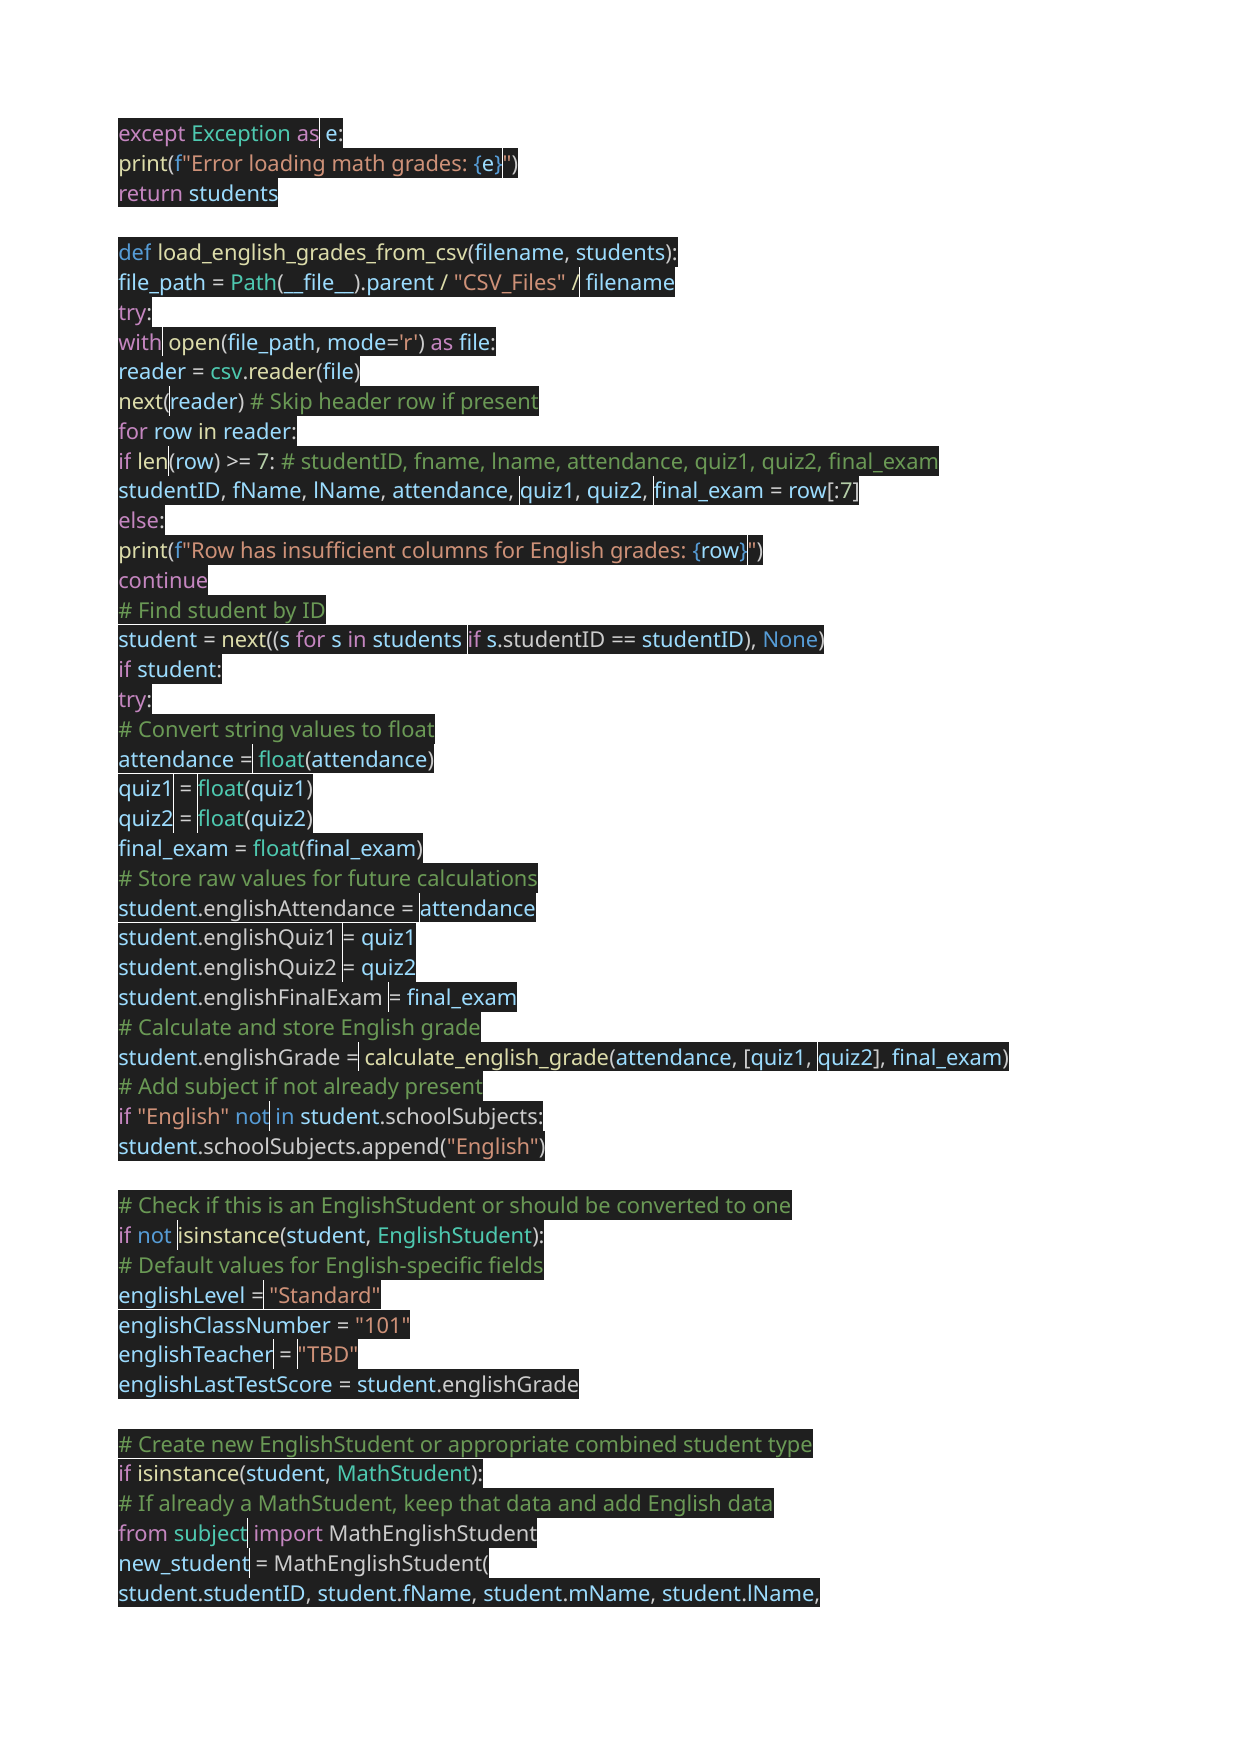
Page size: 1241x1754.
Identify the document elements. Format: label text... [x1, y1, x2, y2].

text student.studentID, student.fName, student.mName, student.lName, [118, 1578, 1122, 1607]
text studentID, fName, lName, attendance, quiz1, quiz2, final_exam = row[:7] [118, 476, 1122, 505]
text file_path = Path(__file__).parent / "CSV_Files" / filename [118, 267, 1122, 297]
text if student: [118, 654, 1122, 684]
text next(reader) # Skip header row if present [118, 386, 1122, 416]
text print(f"Error loading math grades: {e}") [118, 148, 1122, 178]
text # Add subject if not already present [118, 1071, 1122, 1101]
text # Check if this is an EnglishStudent or should be converted to one [118, 1190, 1122, 1220]
text if len(row) >= 7: # studentID, fname, lname, attendance, quiz1, quiz2, final_exam [118, 446, 1122, 476]
text # If already a MathStudent, keep that data and add English data [118, 1488, 1122, 1518]
text student.englishAttendance = attendance [118, 893, 1122, 922]
text final_exam = float(final_exam) [118, 833, 1122, 863]
text quiz2 = float(quiz2) [118, 803, 1122, 833]
text if not isinstance(student, EnglishStudent): [118, 1220, 1122, 1250]
text quiz1 = float(quiz1) [118, 773, 1122, 803]
text if "English" not in student.schoolSubjects: [118, 1101, 1122, 1131]
text student.schoolSubjects.append("English") [118, 1131, 1122, 1161]
text englishLastTestScore = student.englishGrade [118, 1369, 1122, 1399]
text continue [118, 565, 1122, 595]
text # Find student by ID [118, 595, 1122, 624]
text student = next((s for s in students if s.studentID == studentID), None) [118, 624, 1122, 654]
text student.englishFinalExam = final_exam [118, 982, 1122, 1012]
text if isinstance(student, MathStudent): [118, 1458, 1122, 1488]
text from subject import MathEnglishStudent [118, 1518, 1122, 1548]
text print(f"Row has insufficient columns for English grades: {row}") [118, 535, 1122, 565]
text attendance = float(attendance) [118, 744, 1122, 773]
text # Create new EnglishStudent or appropriate combined student type [118, 1429, 1122, 1458]
text try: [118, 684, 1122, 714]
text new_student = MathEnglishStudent( [118, 1548, 1122, 1578]
text # Store raw values for future calculations [118, 863, 1122, 893]
text except Exception as e: [118, 118, 1122, 148]
text student.englishQuiz1 = quiz1 [118, 922, 1122, 952]
text with open(file_path, mode='r') as file: [118, 327, 1122, 356]
text student.englishGrade = calculate_english_grade(attendance, [quiz1, quiz2], final_exam) [118, 1042, 1122, 1071]
text # Default values for English-specific fields [118, 1250, 1122, 1280]
text englishClassNumber = "101" [118, 1309, 1122, 1339]
text def load_english_grades_from_csv(filename, students): [118, 237, 1122, 267]
text student.englishQuiz2 = quiz2 [118, 952, 1122, 982]
text for row in reader: [118, 416, 1122, 446]
text # Calculate and store English grade [118, 1012, 1122, 1042]
text else: [118, 505, 1122, 535]
text reader = csv.reader(file) [118, 356, 1122, 386]
text englishTeacher = "TBD" [118, 1339, 1122, 1369]
text return students [118, 178, 1122, 207]
text englishLevel = "Standard" [118, 1280, 1122, 1309]
text try: [118, 297, 1122, 327]
text # Convert string values to float [118, 714, 1122, 744]
